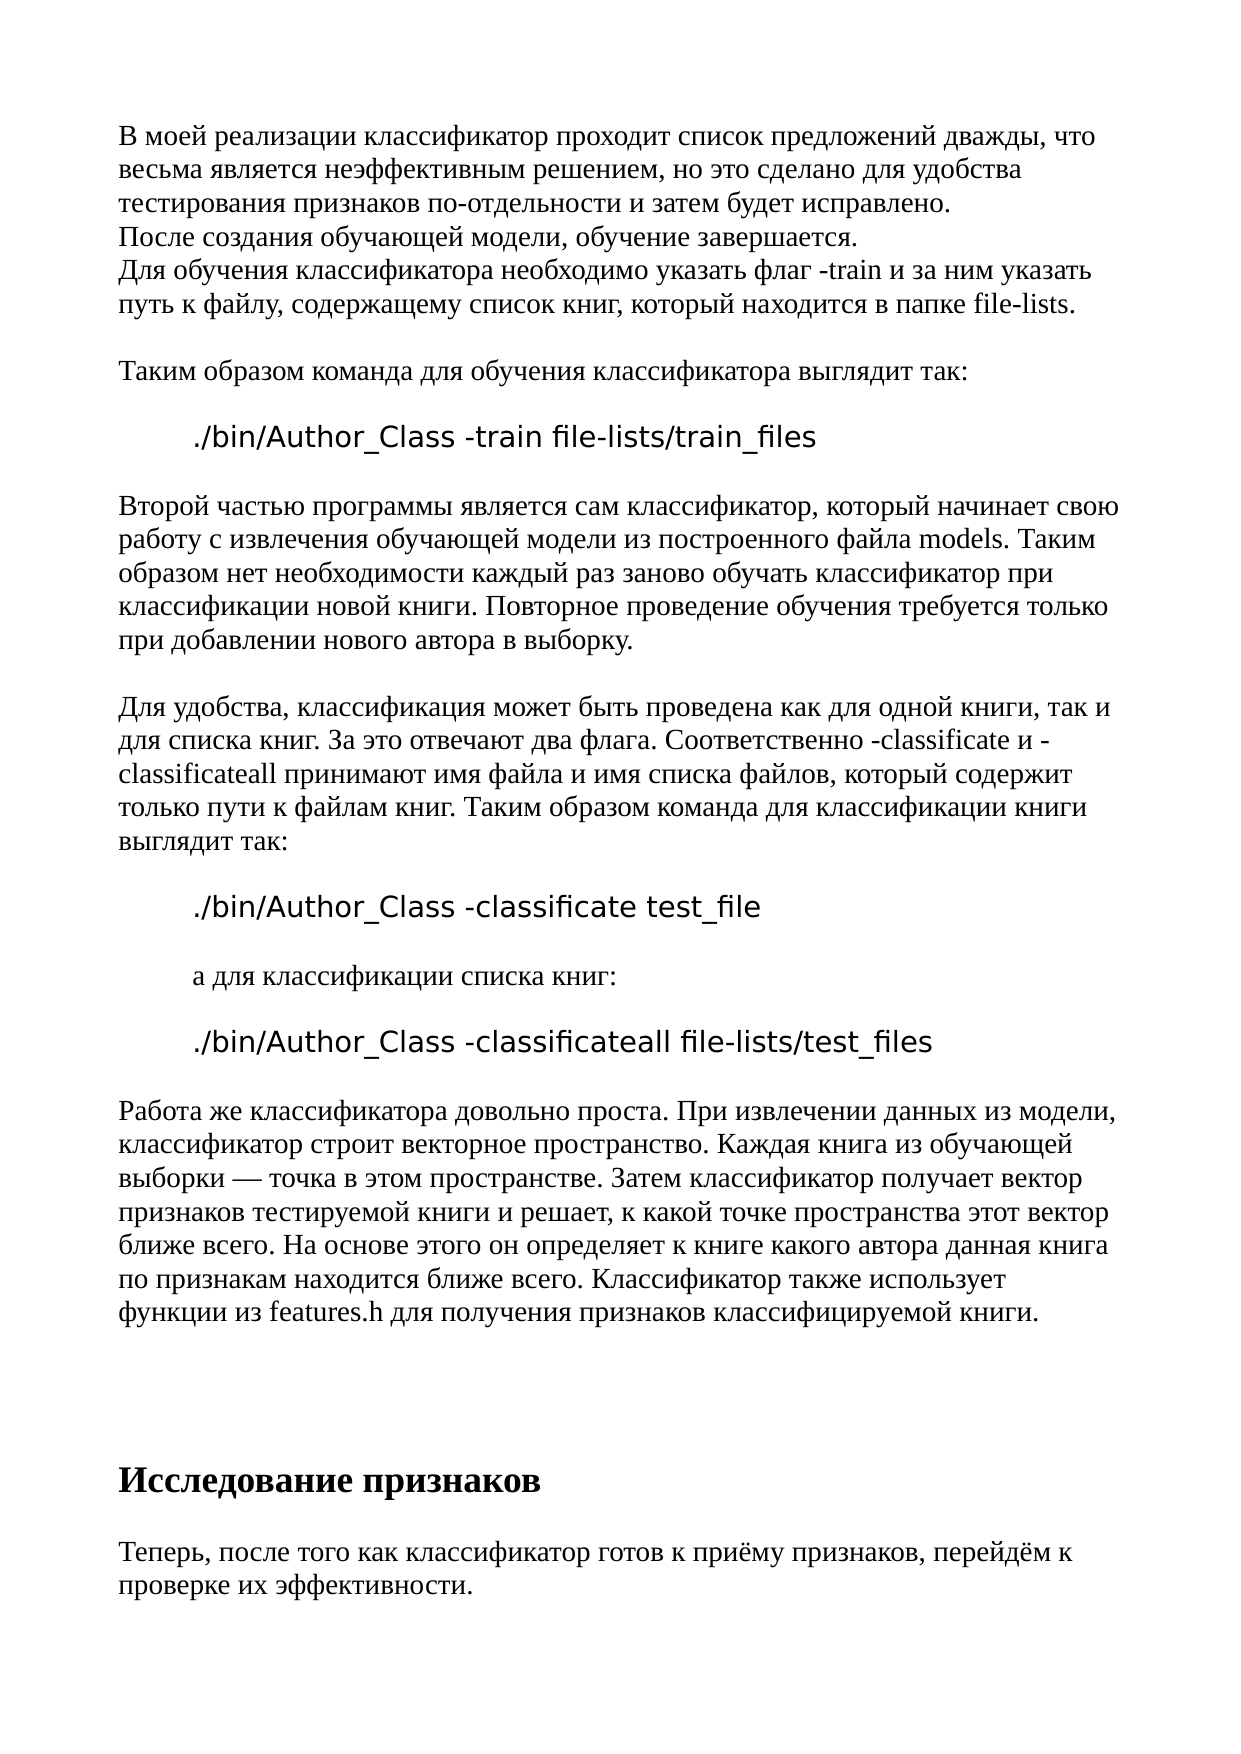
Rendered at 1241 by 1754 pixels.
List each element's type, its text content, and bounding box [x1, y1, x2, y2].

text а для классификации списка книг: [118, 958, 1122, 991]
text ./bin/Author_Class -train file-lists/train_files [118, 420, 1122, 454]
text ./bin/Author_Class -classificate test_file [118, 890, 1122, 924]
text Таким образом команда для обучения классификатора выглядит так: [118, 353, 1122, 386]
text Второй частью программы является сам классификатор, который начинает свою работу с извлечения обучающей модели из построенного файла models. Таким образом нет необходимости каждый раз заново обучать классификатор при классификации новой книги. Повторное проведение обучения требуется только при добавлении нового автора в выборку. [118, 488, 1122, 655]
text В моей реализации классификатор проходит список предложений дважды, что весьма является неэффективным решением, но это сделано для удобства тестирования признаков по-отдельности и затем будет исправлено. [118, 118, 1122, 219]
text Для удобства, классификация может быть проведена как для одной книги, так и для списка книг. За это отвечают два флага. Соответственно -classificate и -classificateall принимают имя файла и имя списка файлов, который содержит только пути к файлам книг. Таким образом команда для классификации книги выглядит так: [118, 689, 1122, 857]
text Теперь, после того как классификатор готов к приёму признаков, перейдём к проверке их эффективности. [118, 1534, 1122, 1601]
text После создания обучающей модели, обучение завершается. [118, 219, 1122, 252]
text Для обучения классификатора необходимо указать флаг -train и за ним указать путь к файлу, содержащему список книг, который находится в папке file-lists. [118, 252, 1122, 319]
text Работа же классификатора довольно проста. При извлечении данных из модели, классификатор строит векторное пространство. Каждая книга из обучающей выборки — точка в этом пространстве. Затем классификатор получает вектор признаков тестируемой книги и решает, к какой точке пространства этот вектор ближе всего. На основе этого он определяет к книге какого автора данная книга по признакам находится ближе всего. Классификатор также использует функции из features.h для получения признаков классифицируемой книги. [118, 1093, 1122, 1328]
text Исследование признаков [118, 1457, 1122, 1500]
text ./bin/Author_Class -classificateall file-lists/test_files [118, 1025, 1122, 1059]
